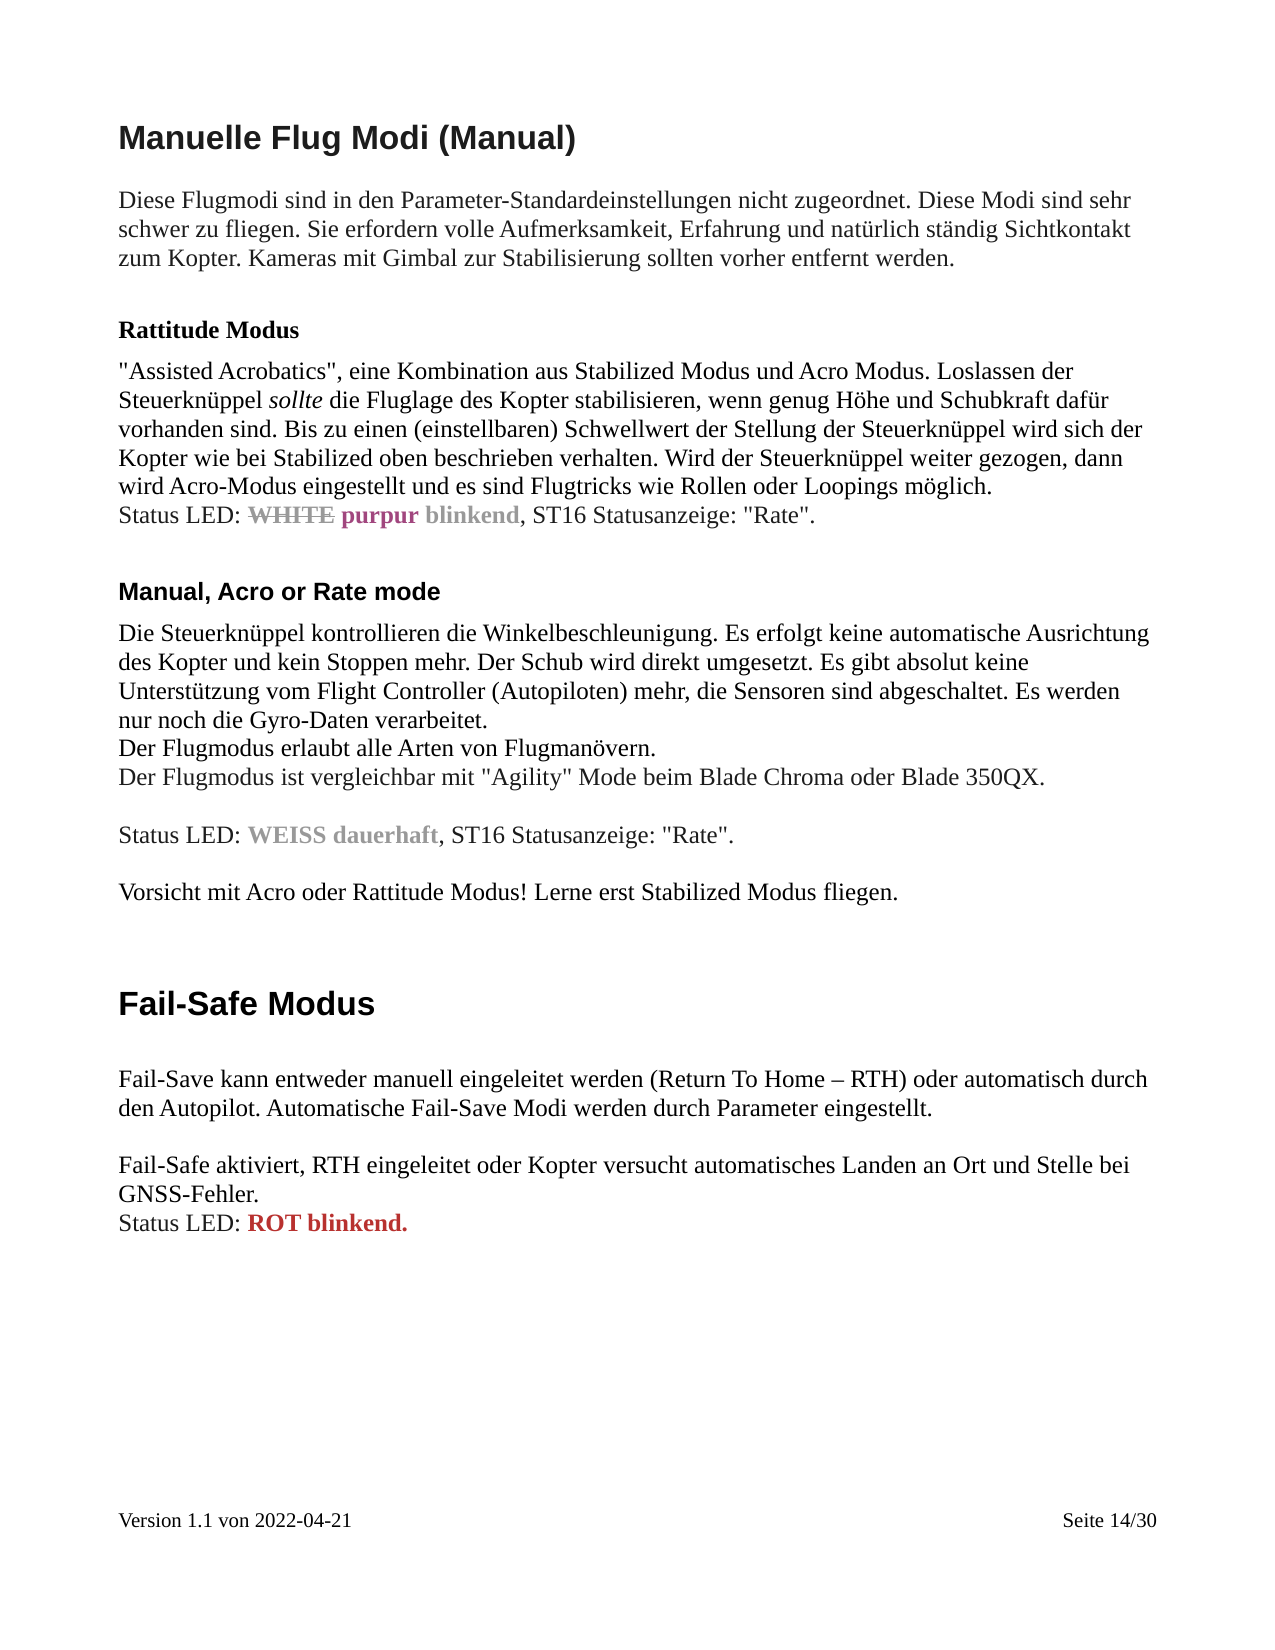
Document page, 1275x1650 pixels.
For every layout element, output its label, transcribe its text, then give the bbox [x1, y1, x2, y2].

subtitle Fail-Safe Modus [118, 984, 1157, 1023]
text Manuelle Flug Modi (Manual) [118, 118, 1157, 157]
text Vorsicht mit Acro oder Rattitude Modus! Lerne erst Stabilized Modus fliegen. [118, 877, 1157, 906]
text Status LED: WEISS dauerhaft, ST16 Statusanzeige: "Rate". [118, 791, 1157, 848]
text Die Steuerknüppel kontrollieren die Winkelbeschleunigung. Es erfolgt keine automatische Ausrichtung des Kopter und kein Stoppen mehr. Der Schub wird direkt umgesetzt. Es gibt absolut keine Unterstützung vom Flight Controller (Autopiloten) mehr, die Sensoren sind abgeschaltet. Es werden nur noch die Gyro-Daten verarbeitet. [118, 618, 1157, 733]
text Der Flugmodus erlaubt alle Arten von Flugmanövern. [118, 733, 1157, 762]
text Diese Flugmodi sind in den Parameter-Standardeinstellungen nicht zugeordnet. Diese Modi sind sehr schwer zu fliegen. Sie erfordern volle Aufmerksamkeit, Erfahrung und natürlich ständig Sichtkontakt zum Kopter. Kameras mit Gimbal zur Stabilisierung sollten vorher entfernt werden. [118, 186, 1157, 272]
subtitle Manual, Acro or Rate mode [118, 543, 1157, 606]
text Fail-Safe aktiviert, RTH eingeleitet oder Kopter versucht automatisches Landen an Ort und Stelle bei GNSS-Fehler. Status LED: ROT blinkend. [118, 1122, 1157, 1265]
text Fail-Save kann entweder manuell eingeleitet werden (Return To Home – RTH) oder automatisch durch den Autopilot. Automatische Fail-Save Modi werden durch Parameter eingestellt. [118, 1064, 1157, 1122]
text Status LED: WHITE purpur blinkend, ST16 Statusanzeige: "Rate". [118, 500, 1157, 529]
text Der Flugmodus ist vergleichbar mit "Agility" Mode beim Blade Chroma oder Blade 350QX. [118, 762, 1157, 791]
text "Assisted Acrobatics", eine Kombination aus Stabilized Modus und Acro Modus. Loslassen der Steuerknüppel sollte die Fluglage des Kopter stabilisieren, wenn genug Höhe und Schubkraft dafür vorhanden sind. Bis zu einen (einstellbaren) Schwellwert der Stellung der Steuerknüppel wird sich der Kopter wie bei Stabilized oben beschrieben verhalten. Wird der Steuerknüppel weiter gezogen, dann wird Acro-Modus eingestellt und es sind Flugtricks wie Rollen oder Loopings möglich. [118, 356, 1157, 500]
subtitle Rattitude Modus [118, 315, 1157, 344]
